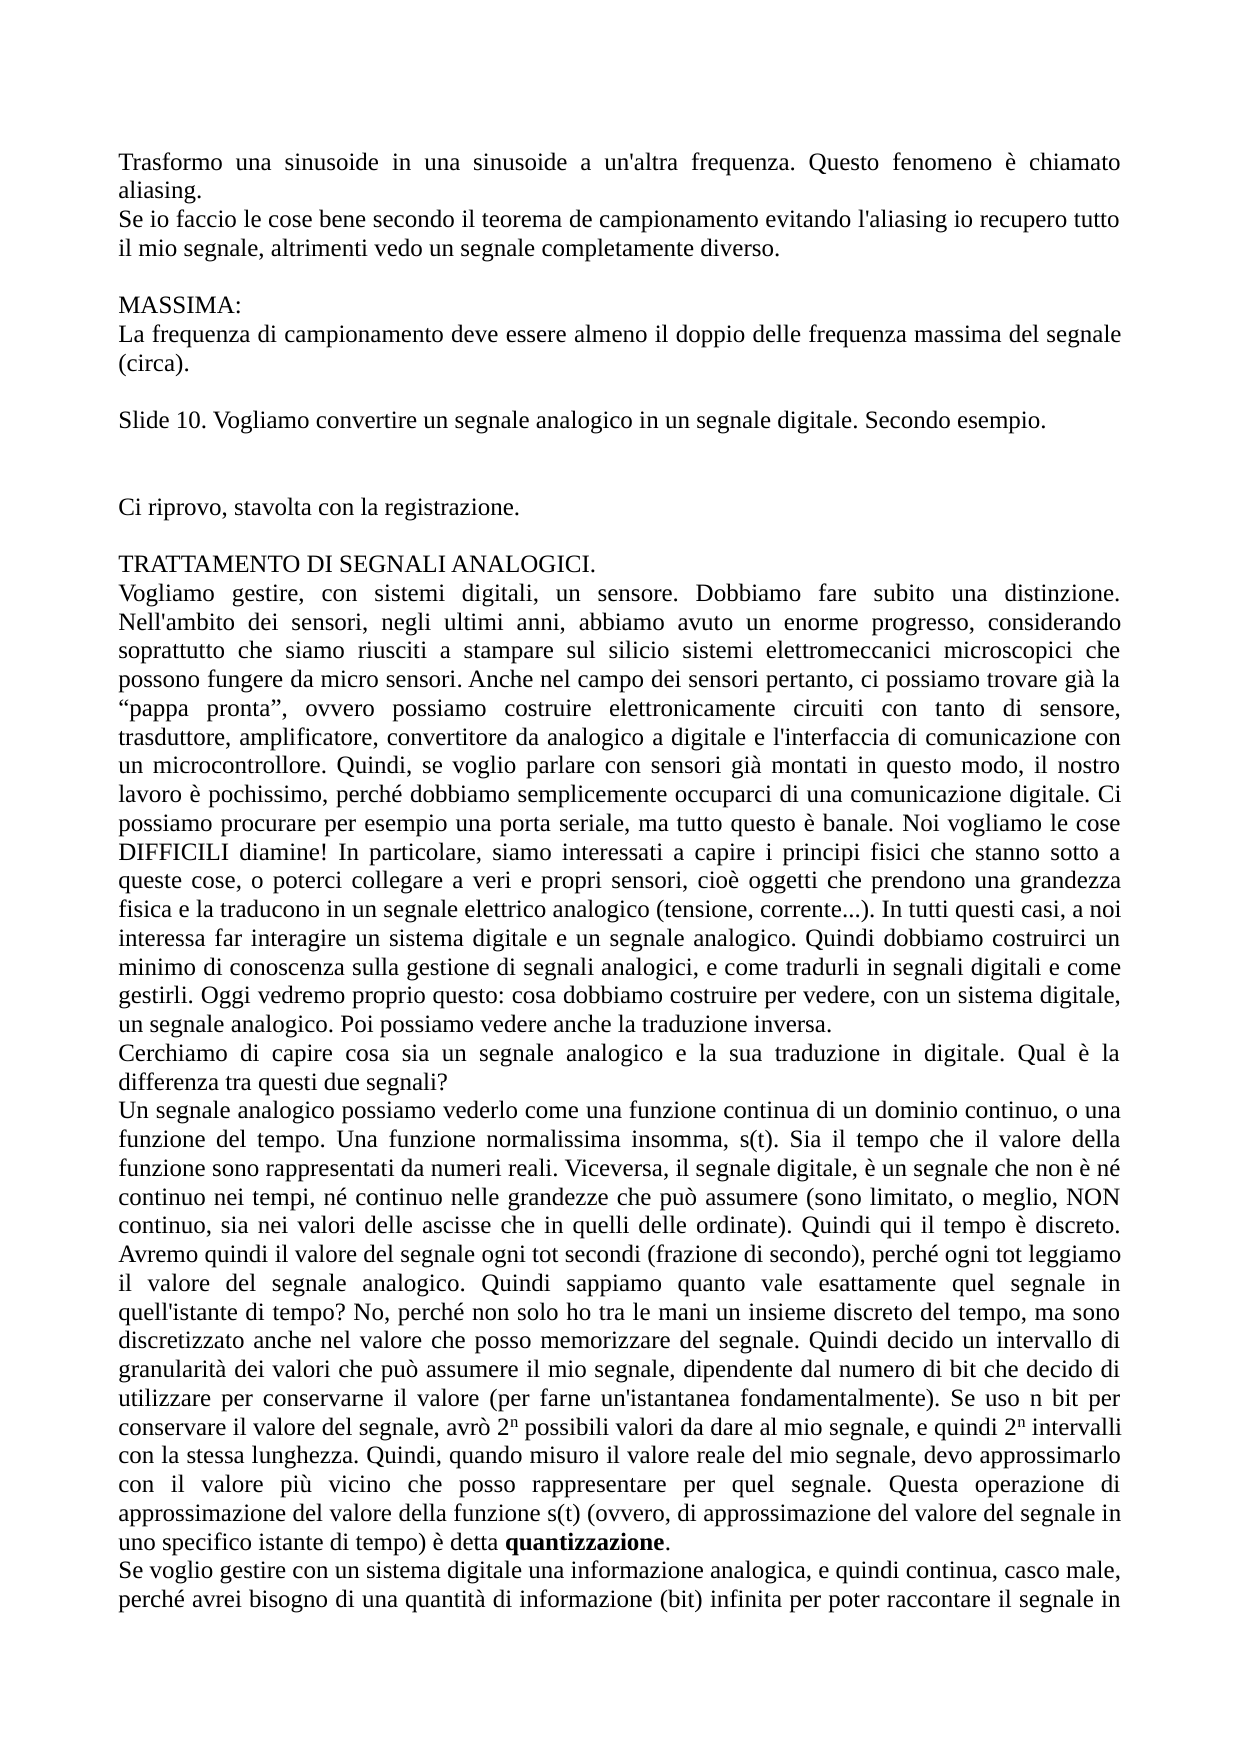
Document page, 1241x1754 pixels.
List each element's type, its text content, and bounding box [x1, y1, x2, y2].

text TRATTAMENTO DI SEGNALI ANALOGICI. [118, 549, 1122, 578]
text Un segnale analogico possiamo vederlo come una funzione continua di un dominio continuo, o una funzione del tempo. Una funzione normalissima insomma, s(t). Sia il tempo che il valore della funzione sono rappresentati da numeri reali. Viceversa, il segnale digitale, è un segnale che non è né continuo nei tempi, né continuo nelle grandezze che può assumere (sono limitato, o meglio, NON continuo, sia nei valori delle ascisse che in quelli delle ordinate). Quindi qui il tempo è discreto. Avremo quindi il valore del segnale ogni tot secondi (frazione di secondo), perché ogni tot leggiamo il valore del segnale analogico. Quindi sappiamo quanto vale esattamente quel segnale in quell'istante di tempo? No, perché non solo ho tra le mani un insieme discreto del tempo, ma sono discretizzato anche nel valore che posso memorizzare del segnale. Quindi decido un intervallo di granularità dei valori che può assumere il mio segnale, dipendente dal numero di bit che decido di utilizzare per conservarne il valore (per farne un'istantanea fondamentalmente). Se uso n bit per conservare il valore del segnale, avrò 2n possibili valori da dare al mio segnale, e quindi 2n intervalli con la stessa lunghezza. Quindi, quando misuro il valore reale del mio segnale, devo approssimarlo con il valore più vicino che posso rappresentare per quel segnale. Questa operazione di approssimazione del valore della funzione s(t) (ovvero, di approssimazione del valore del segnale in uno specifico istante di tempo) è detta quantizzazione. [118, 1096, 1122, 1556]
text Ci riprovo, stavolta con la registrazione. [118, 492, 1122, 521]
text Vogliamo gestire, con sistemi digitali, un sensore. Dobbiamo fare subito una distinzione. Nell'ambito dei sensori, negli ultimi anni, abbiamo avuto un enorme progresso, considerando soprattutto che siamo riusciti a stampare sul silicio sistemi elettromeccanici microscopici che possono fungere da micro sensori. Anche nel campo dei sensori pertanto, ci possiamo trovare già la “pappa pronta”, ovvero possiamo costruire elettronicamente circuiti con tanto di sensore, trasduttore, amplificatore, convertitore da analogico a digitale e l'interfaccia di comunicazione con un microcontrollore. Quindi, se voglio parlare con sensori già montati in questo modo, il nostro lavoro è pochissimo, perché dobbiamo semplicemente occuparci di una comunicazione digitale. Ci possiamo procurare per esempio una porta seriale, ma tutto questo è banale. Noi vogliamo le cose DIFFICILI diamine! In particolare, siamo interessati a capire i principi fisici che stanno sotto a queste cose, o poterci collegare a veri e propri sensori, cioè oggetti che prendono una grandezza fisica e la traducono in un segnale elettrico analogico (tensione, corrente...). In tutti questi casi, a noi interessa far interagire un sistema digitale e un segnale analogico. Quindi dobbiamo costruirci un minimo di conoscenza sulla gestione di segnali analogici, e come tradurli in segnali digitali e come gestirli. Oggi vedremo proprio questo: cosa dobbiamo costruire per vedere, con un sistema digitale, un segnale analogico. Poi possiamo vedere anche la traduzione inversa. [118, 578, 1122, 1038]
text La frequenza di campionamento deve essere almeno il doppio delle frequenza massima del segnale (circa). [118, 319, 1122, 377]
text Se io faccio le cose bene secondo il teorema de campionamento evitando l'aliasing io recupero tutto il mio segnale, altrimenti vedo un segnale completamente diverso. [118, 204, 1122, 262]
text MASSIMA: [118, 291, 1122, 319]
text Se voglio gestire con un sistema digitale una informazione analogica, e quindi continua, casco male, perché avrei bisogno di una quantità di informazione (bit) infinita per poter raccontare il segnale in [118, 1556, 1122, 1613]
text Slide 10. Vogliamo convertire un segnale analogico in un segnale digitale. Secondo esempio. [118, 406, 1122, 434]
text Cerchiamo di capire cosa sia un segnale analogico e la sua traduzione in digitale. Qual è la differenza tra questi due segnali? [118, 1038, 1122, 1096]
text Trasformo una sinusoide in una sinusoide a un'altra frequenza. Questo fenomeno è chiamato aliasing. [118, 147, 1122, 204]
